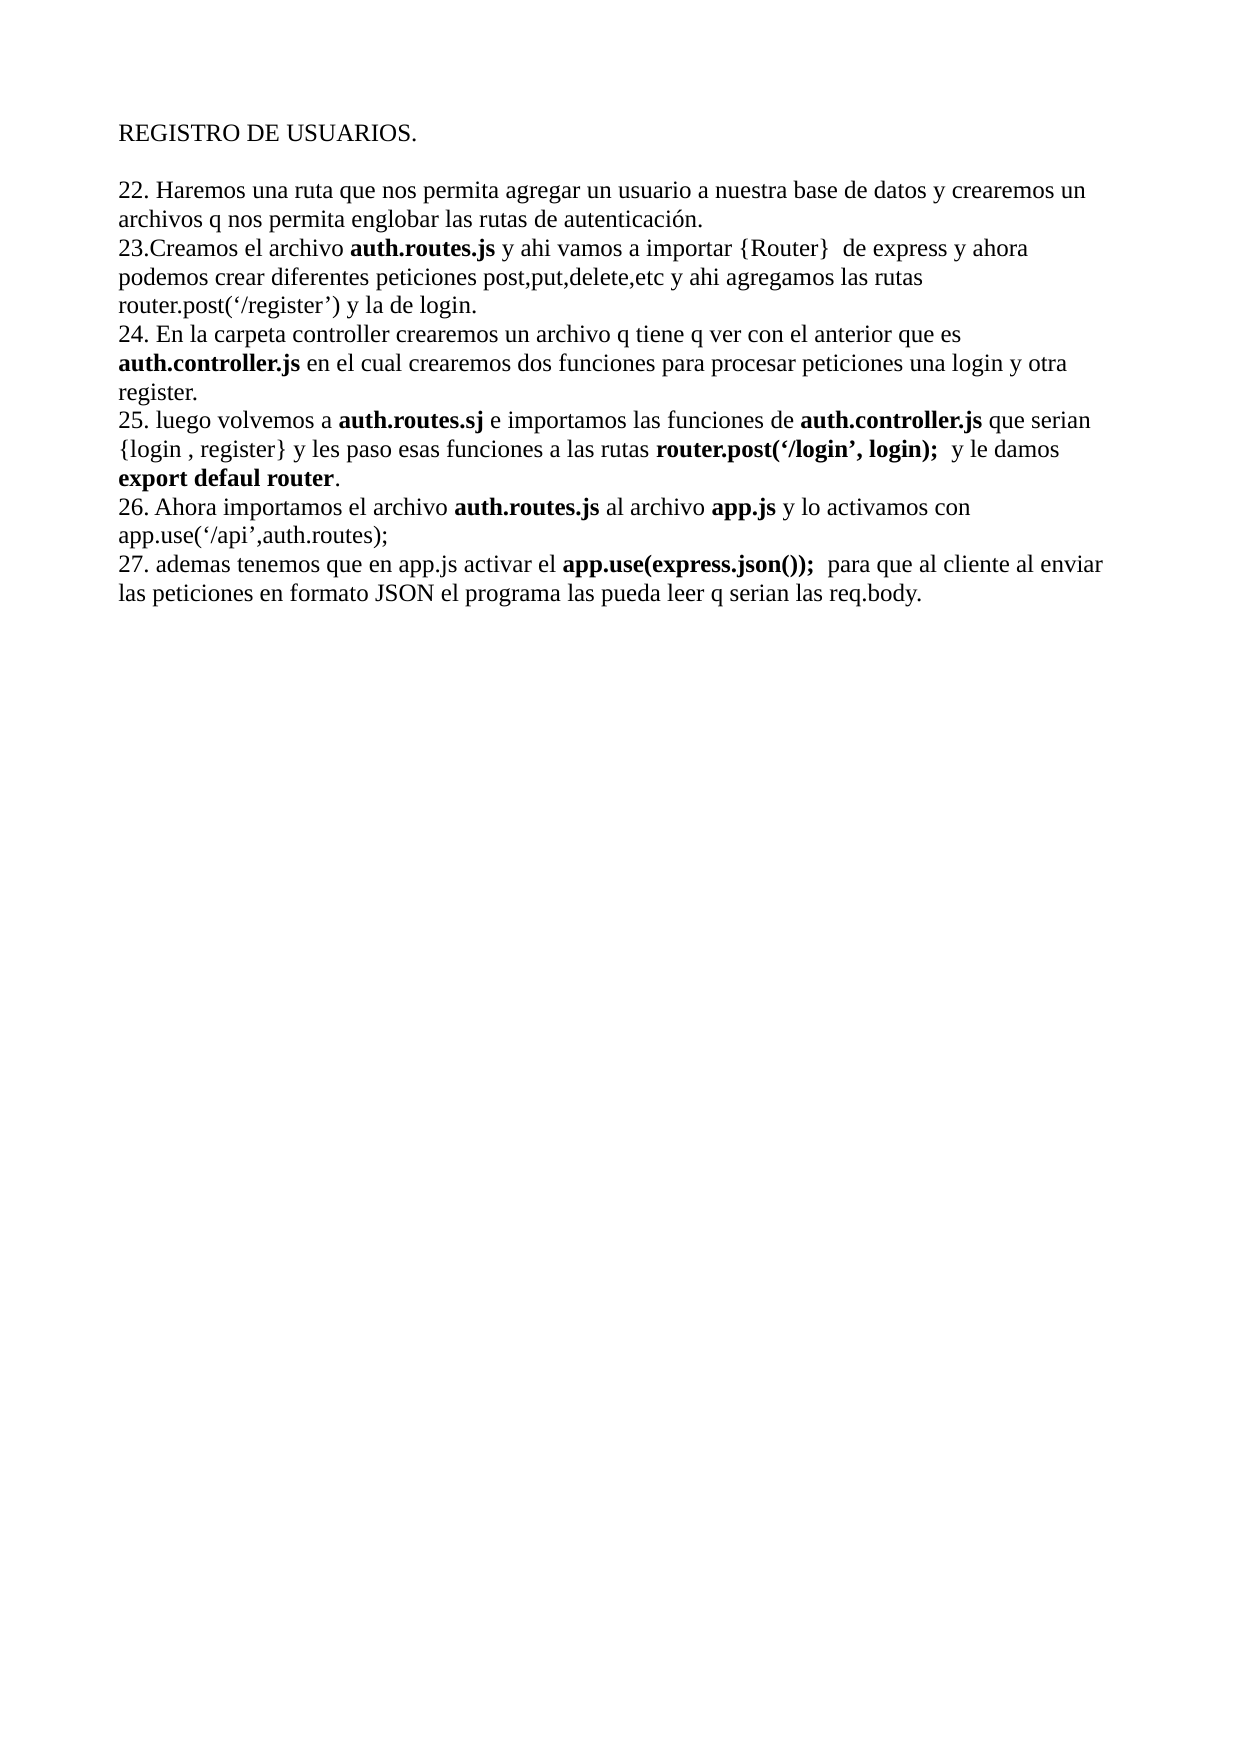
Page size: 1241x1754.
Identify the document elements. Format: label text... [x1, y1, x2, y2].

text 24. En la carpeta controller crearemos un archivo q tiene q ver con el anterior que es auth.controller.js en el cual crearemos dos funciones para procesar peticiones una login y otra register. [118, 319, 1122, 406]
text REGISTRO DE USUARIOS. [118, 118, 1122, 147]
text 27. ademas tenemos que en app.js activar el app.use(express.json()); para que al cliente al enviar las peticiones en formato JSON el programa las pueda leer q serian las req.body. [118, 549, 1122, 607]
text 23.Creamos el archivo auth.routes.js y ahi vamos a importar {Router} de express y ahora podemos crear diferentes peticiones post,put,delete,etc y ahi agregamos las rutas router.post(‘/register’) y la de login. [118, 233, 1122, 319]
text 26. Ahora importamos el archivo auth.routes.js al archivo app.js y lo activamos con app.use(‘/api’,auth.routes); [118, 492, 1122, 549]
text 25. luego volvemos a auth.routes.sj e importamos las funciones de auth.controller.js que serian {login , register} y les paso esas funciones a las rutas router.post(‘/login’, login); y le damos export defaul router. [118, 406, 1122, 492]
text 22. Haremos una ruta que nos permita agregar un usuario a nuestra base de datos y crearemos un archivos q nos permita englobar las rutas de autenticación. [118, 176, 1122, 233]
